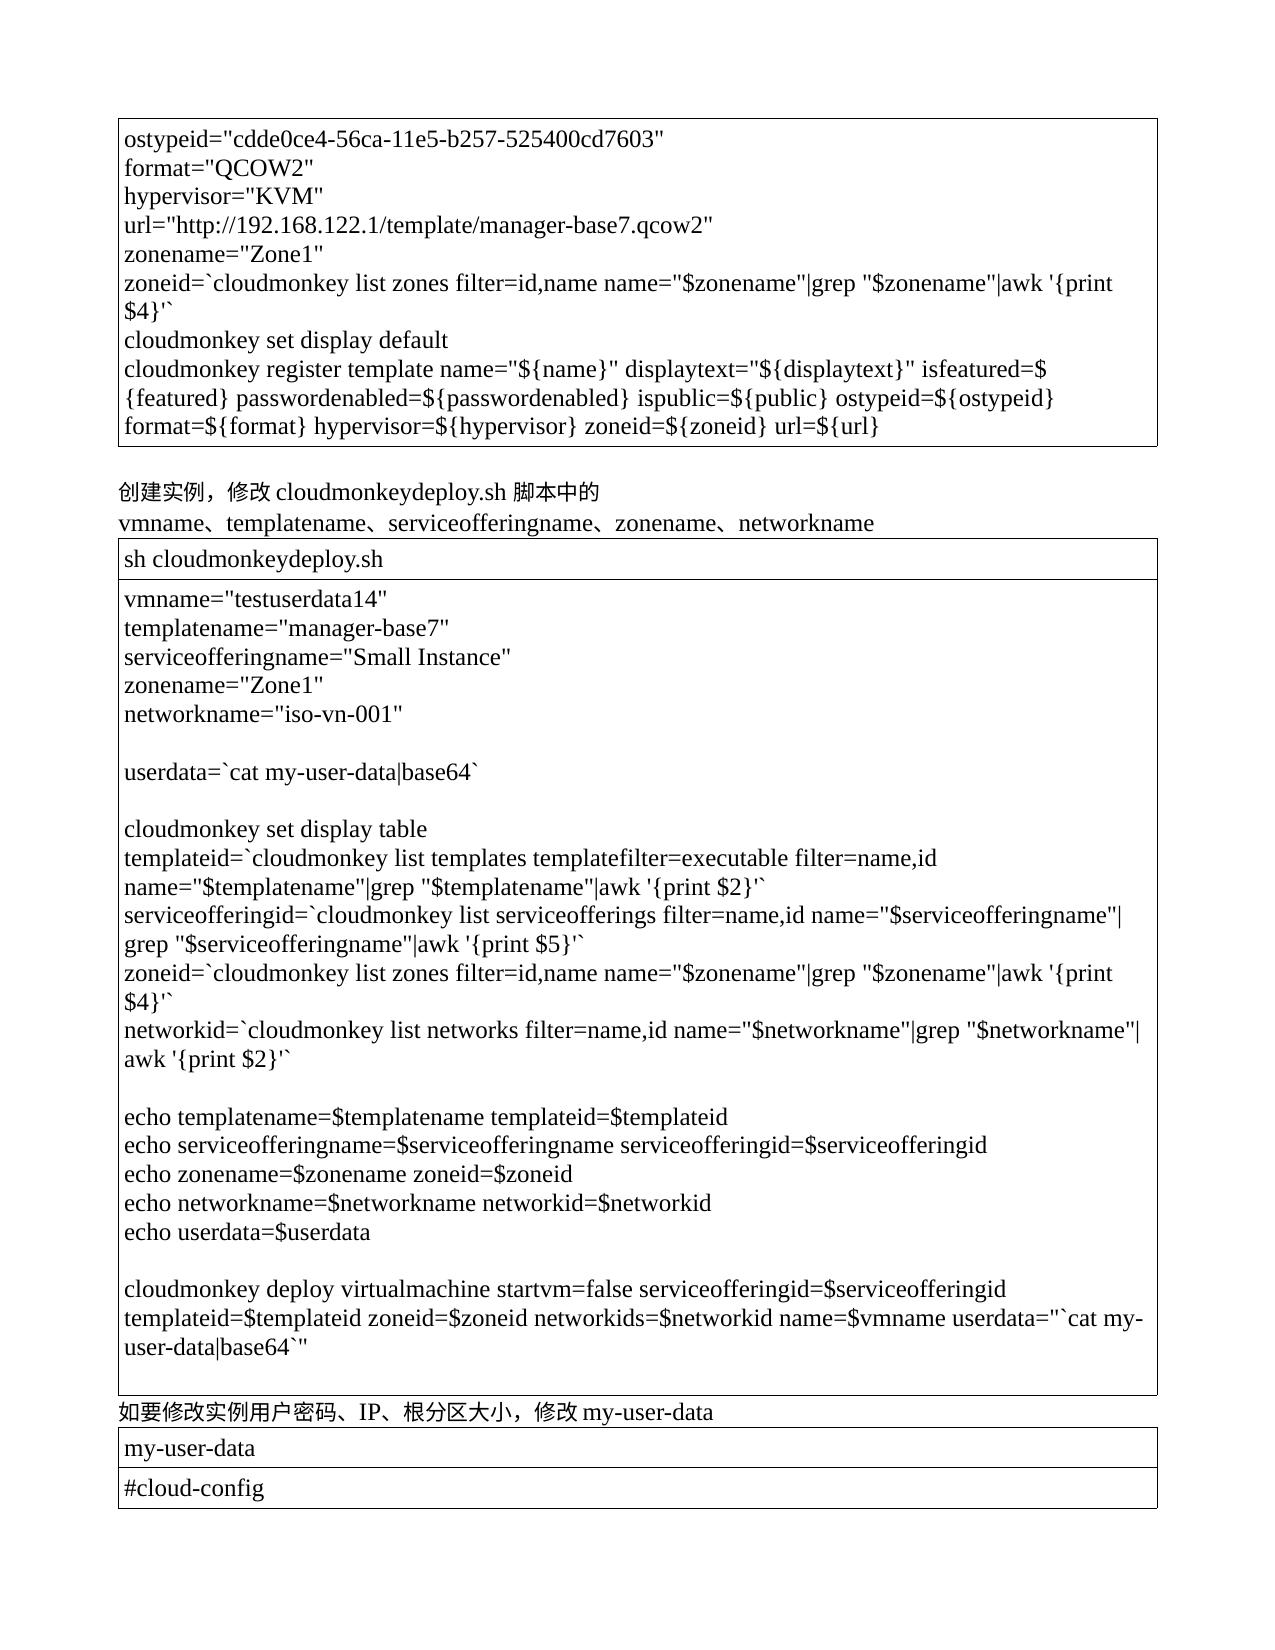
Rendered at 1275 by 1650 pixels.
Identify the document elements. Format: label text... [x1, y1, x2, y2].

table_header my-user-data [119, 1428, 1157, 1467]
table_cell #cloud-config [119, 1468, 1157, 1507]
table_cell vmname="testuserdata14" templatename="manager-base7" serviceofferingname="Small Instance" zonename="Zone1" networkname="iso-vn-001" userdata=`cat my-user-data|base64` cloudmonkey set display table templateid=`cloudmonkey list templates templatefilter=executable filter=name,id name="$templatename"|grep "$templatename"|awk '{print $2}'` serviceofferingid=`cloudmonkey list serviceofferings filter=name,id name="$serviceofferingname"|grep "$serviceofferingname"|awk '{print $5}'` zoneid=`cloudmonkey list zones filter=id,name name="$zonename"|grep "$zonename"|awk '{print $4}'` networkid=`cloudmonkey list networks filter=name,id name="$networkname"|grep "$networkname"|awk '{print $2}'` echo templatename=$templatename templateid=$templateid echo serviceofferingname=$serviceofferingname serviceofferingid=$serviceofferingid echo zonename=$zonename zoneid=$zoneid echo networkname=$networkname networkid=$networkid echo userdata=$userdata cloudmonkey deploy virtualmachine startvm=false serviceofferingid=$serviceofferingid templateid=$templateid zoneid=$zoneid networkids=$networkid name=$vmname userdata="`cat my-user-data|base64`" [119, 580, 1157, 1395]
text 创建实例，修改cloudmonkeydeploy.sh 脚本中的vmname、templatename、serviceofferingname、zonename、networkname [118, 475, 1157, 538]
text 如要修改实例用户密码、IP、根分区大小，修改my-user-data [118, 1396, 1157, 1427]
table_header ostypeid="cdde0ce4-56ca-11e5-b257-525400cd7603" format="QCOW2" hypervisor="KVM" url="http://192.168.122.1/template/manager-base7.qcow2" zonename="Zone1" zoneid=`cloudmonkey list zones filter=id,name name="$zonename"|grep "$zonename"|awk '{print $4}'` cloudmonkey set display default cloudmonkey register template name="${name}" displaytext="${displaytext}" isfeatured=${featured} passwordenabled=${passwordenabled} ispublic=${public} ostypeid=${ostypeid} format=${format} hypervisor=${hypervisor} zoneid=${zoneid} url=${url} [119, 119, 1157, 446]
table_header sh cloudmonkeydeploy.sh [119, 539, 1157, 578]
